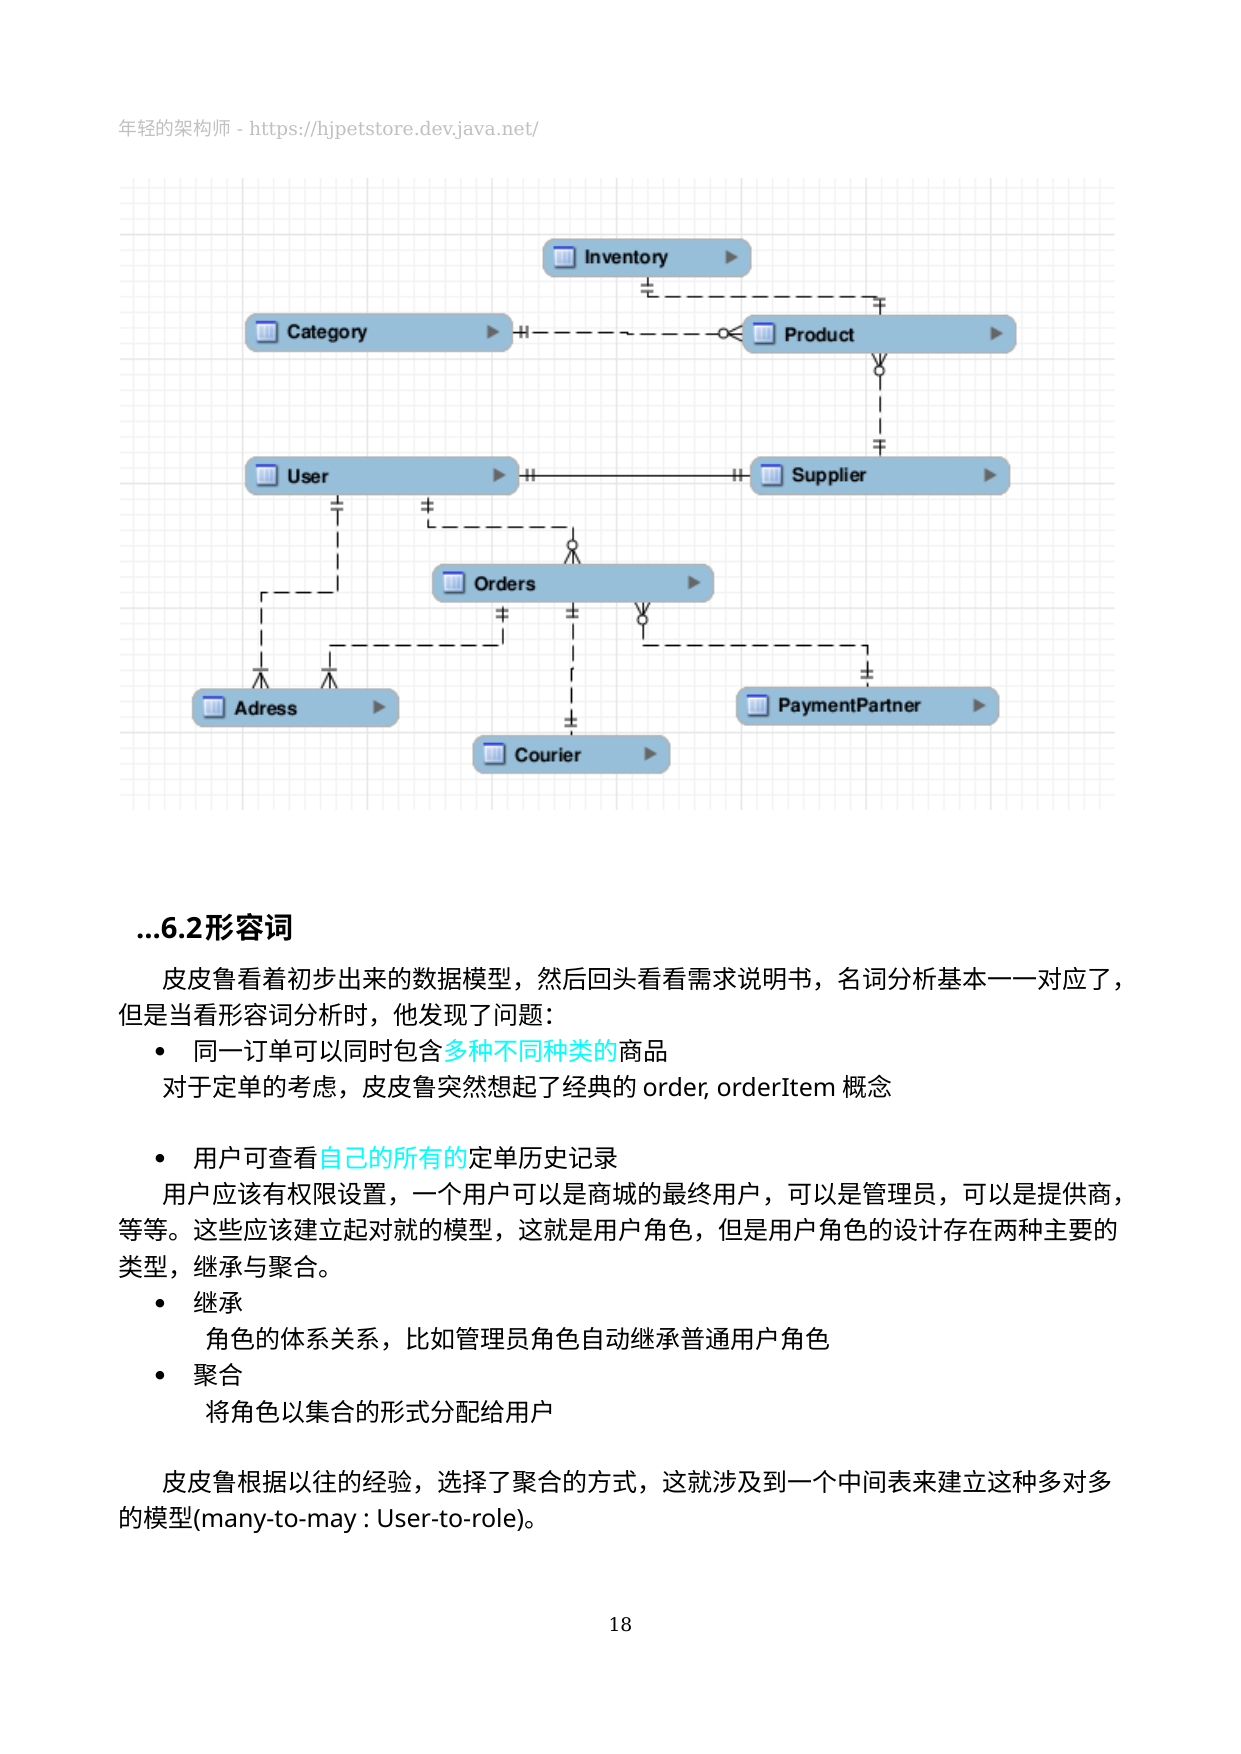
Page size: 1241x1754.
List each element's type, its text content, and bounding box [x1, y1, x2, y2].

picture [119, 178, 1115, 810]
text 皮皮鲁根据以往的经验，选择了聚合的方式，这就涉及到一个中间表来建立这种多对多的模型(many-to-may : User-to-role)。 [118, 1462, 1122, 1535]
list 继承 [156, 1283, 1122, 1319]
text 皮皮鲁看着初步出来的数据模型，然后回头看看需求说明书，名词分析基本一一对应了，但是当看形容词分析时，他发现了问题： [118, 959, 1122, 1032]
list 同一订单可以同时包含多种不同种类的商品 [156, 1032, 1122, 1068]
subtitle 形容词 [136, 904, 1122, 947]
text 用户应该有权限设置，一个用户可以是商城的最终用户，可以是管理员，可以是提供商，等等。这些应该建立起对就的模型，这就是用户角色，但是用户角色的设计存在两种主要的类型，继承与聚合。 [118, 1174, 1122, 1283]
list 用户可查看自己的所有的定单历史记录 [156, 1138, 1122, 1174]
text 对于定单的考虑，皮皮鲁突然想起了经典的 order, orderItem 概念 [118, 1068, 1122, 1104]
text 将角色以集合的形式分配给用户 [118, 1392, 1122, 1428]
text 角色的体系关系，比如管理员角色自动继承普通用户角色 [118, 1319, 1122, 1356]
list 聚合 [156, 1356, 1122, 1392]
